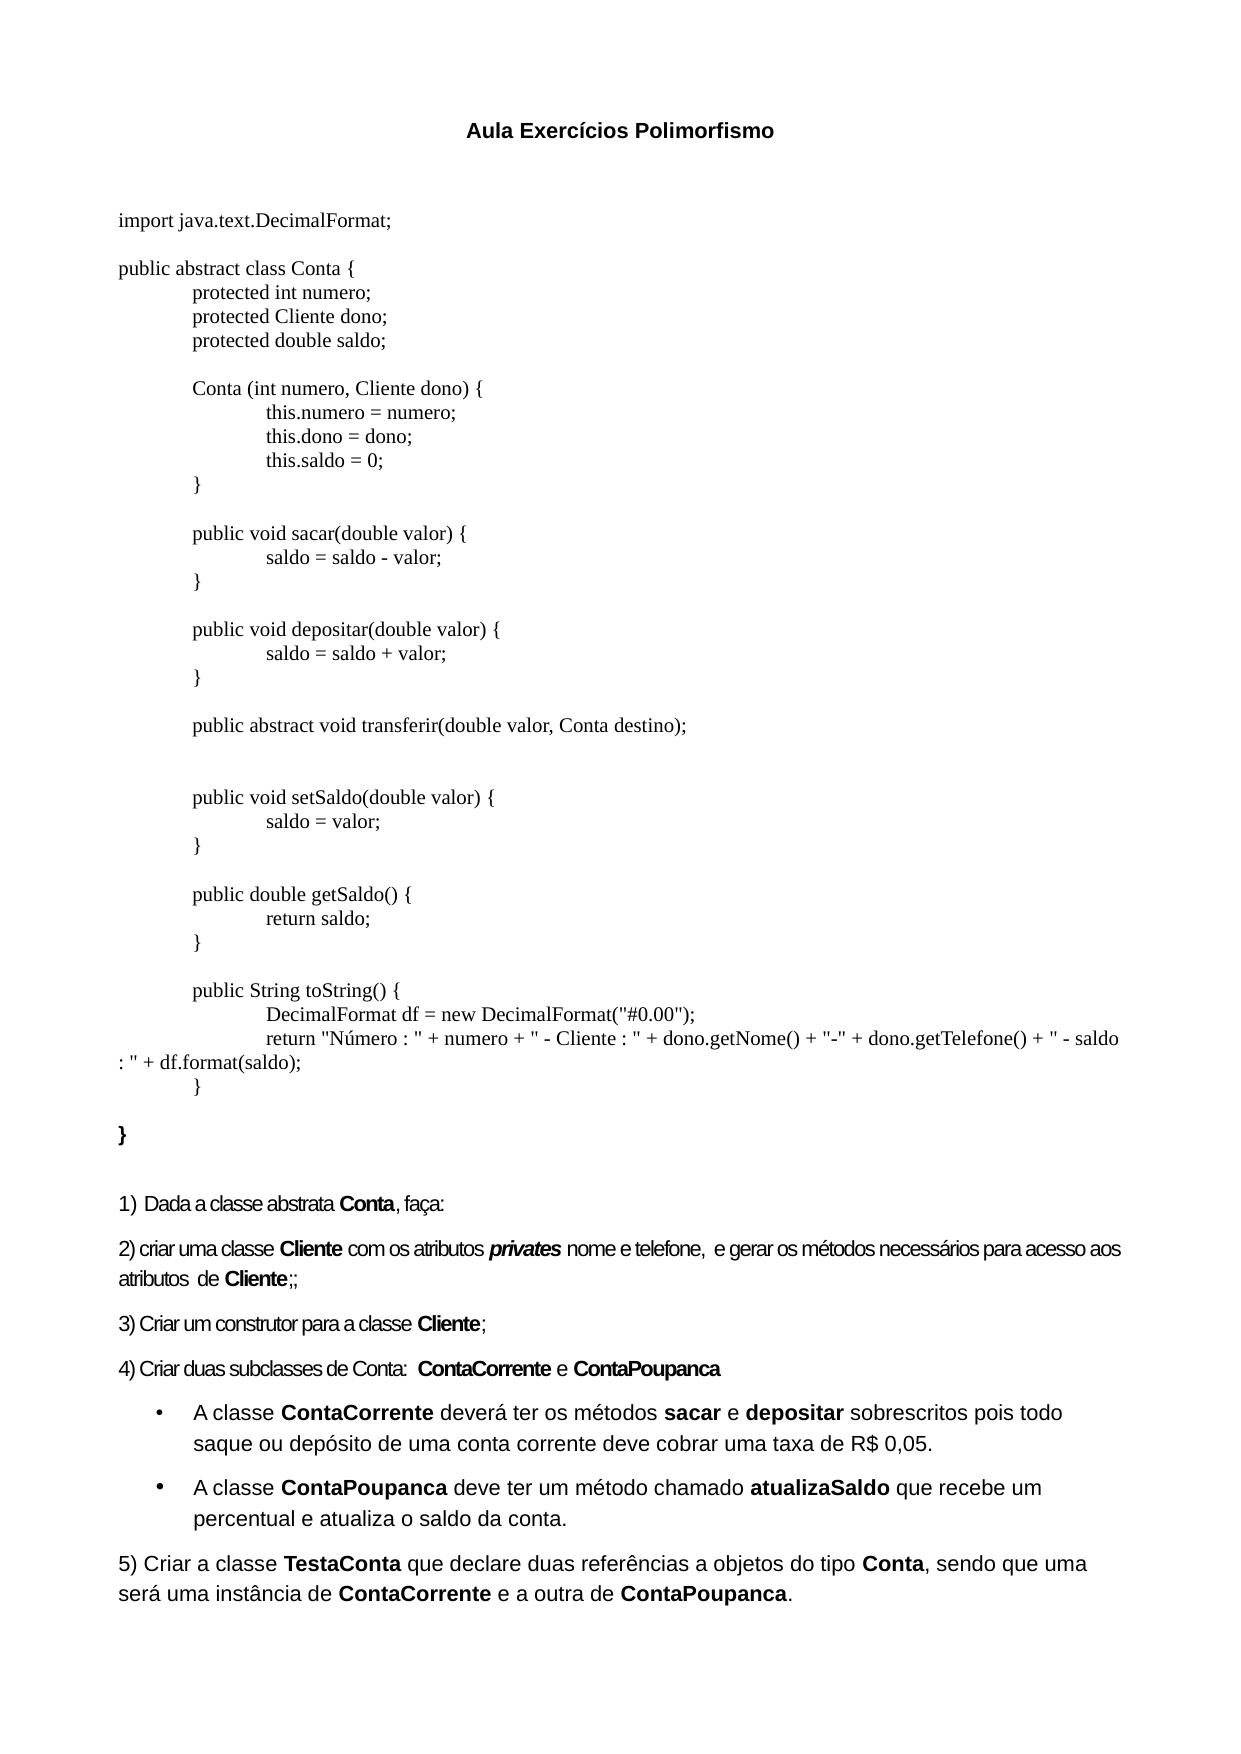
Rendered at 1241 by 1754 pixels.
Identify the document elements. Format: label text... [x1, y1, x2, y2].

text saldo = saldo + valor; [118, 641, 1122, 665]
text } [118, 833, 1122, 857]
text public void setSaldo(double valor) { [118, 785, 1122, 809]
list A classe ContaCorrente deverá ter os métodos sacar e depositar sobrescritos pois todo saque ou depósito de uma conta corrente deve cobrar uma taxa de R$ 0,05. [156, 1400, 1122, 1456]
text } [118, 1122, 1122, 1146]
text } [118, 472, 1122, 496]
text this.saldo = 0; [118, 448, 1122, 472]
text 5) Criar a classe TestaConta que declare duas referências a objetos do tipo Conta, sendo que uma será uma instância de ContaCorrente e a outra de ContaPoupanca. [118, 1551, 1122, 1606]
text protected int numero; [118, 280, 1122, 304]
text public void depositar(double valor) { [118, 617, 1122, 641]
text public double getSaldo() { [118, 881, 1122, 906]
text this.numero = numero; [118, 400, 1122, 424]
text 4) Criar duas subclasses de Conta: ContaCorrente e ContaPoupanca [118, 1355, 1122, 1381]
text } [118, 1074, 1122, 1098]
text 2) criar uma classe Cliente com os atributos privates nome e telefone, e gerar os métodos necessários para acesso aos atributos de Cliente;; [118, 1236, 1122, 1291]
text Aula Exercícios Polimorfismo [118, 118, 1122, 143]
text } [118, 929, 1122, 954]
text public abstract void transferir(double valor, Conta destino); [118, 713, 1122, 737]
text public void sacar(double valor) { [118, 521, 1122, 544]
list A classe ContaPoupanca deve ter um método chamado atualizaSaldo que recebe um percentual e atualiza o saldo da conta. [156, 1475, 1122, 1531]
text protected double saldo; [118, 328, 1122, 352]
text protected Cliente dono; [118, 304, 1122, 328]
text } [118, 569, 1122, 593]
text saldo = saldo - valor; [118, 544, 1122, 569]
text DecimalFormat df = new DecimalFormat("#0.00"); [118, 1002, 1122, 1026]
text public String toString() { [118, 978, 1122, 1002]
text 3) Criar um construtor para a classe Cliente; [118, 1311, 1122, 1336]
text return "Número : " + numero + " - Cliente : " + dono.getNome() + "-" + dono.getTelefone() + " - saldo : " + df.format(saldo); [118, 1026, 1122, 1074]
text } [118, 665, 1122, 689]
text import java.text.DecimalFormat; [118, 208, 1122, 232]
text Conta (int numero, Cliente dono) { [118, 376, 1122, 400]
text saldo = valor; [118, 809, 1122, 833]
text this.dono = dono; [118, 424, 1122, 448]
text return saldo; [118, 906, 1122, 929]
text 1) Dada a classe abstrata Conta, faça: [118, 1191, 1122, 1216]
text public abstract class Conta { [118, 256, 1122, 280]
